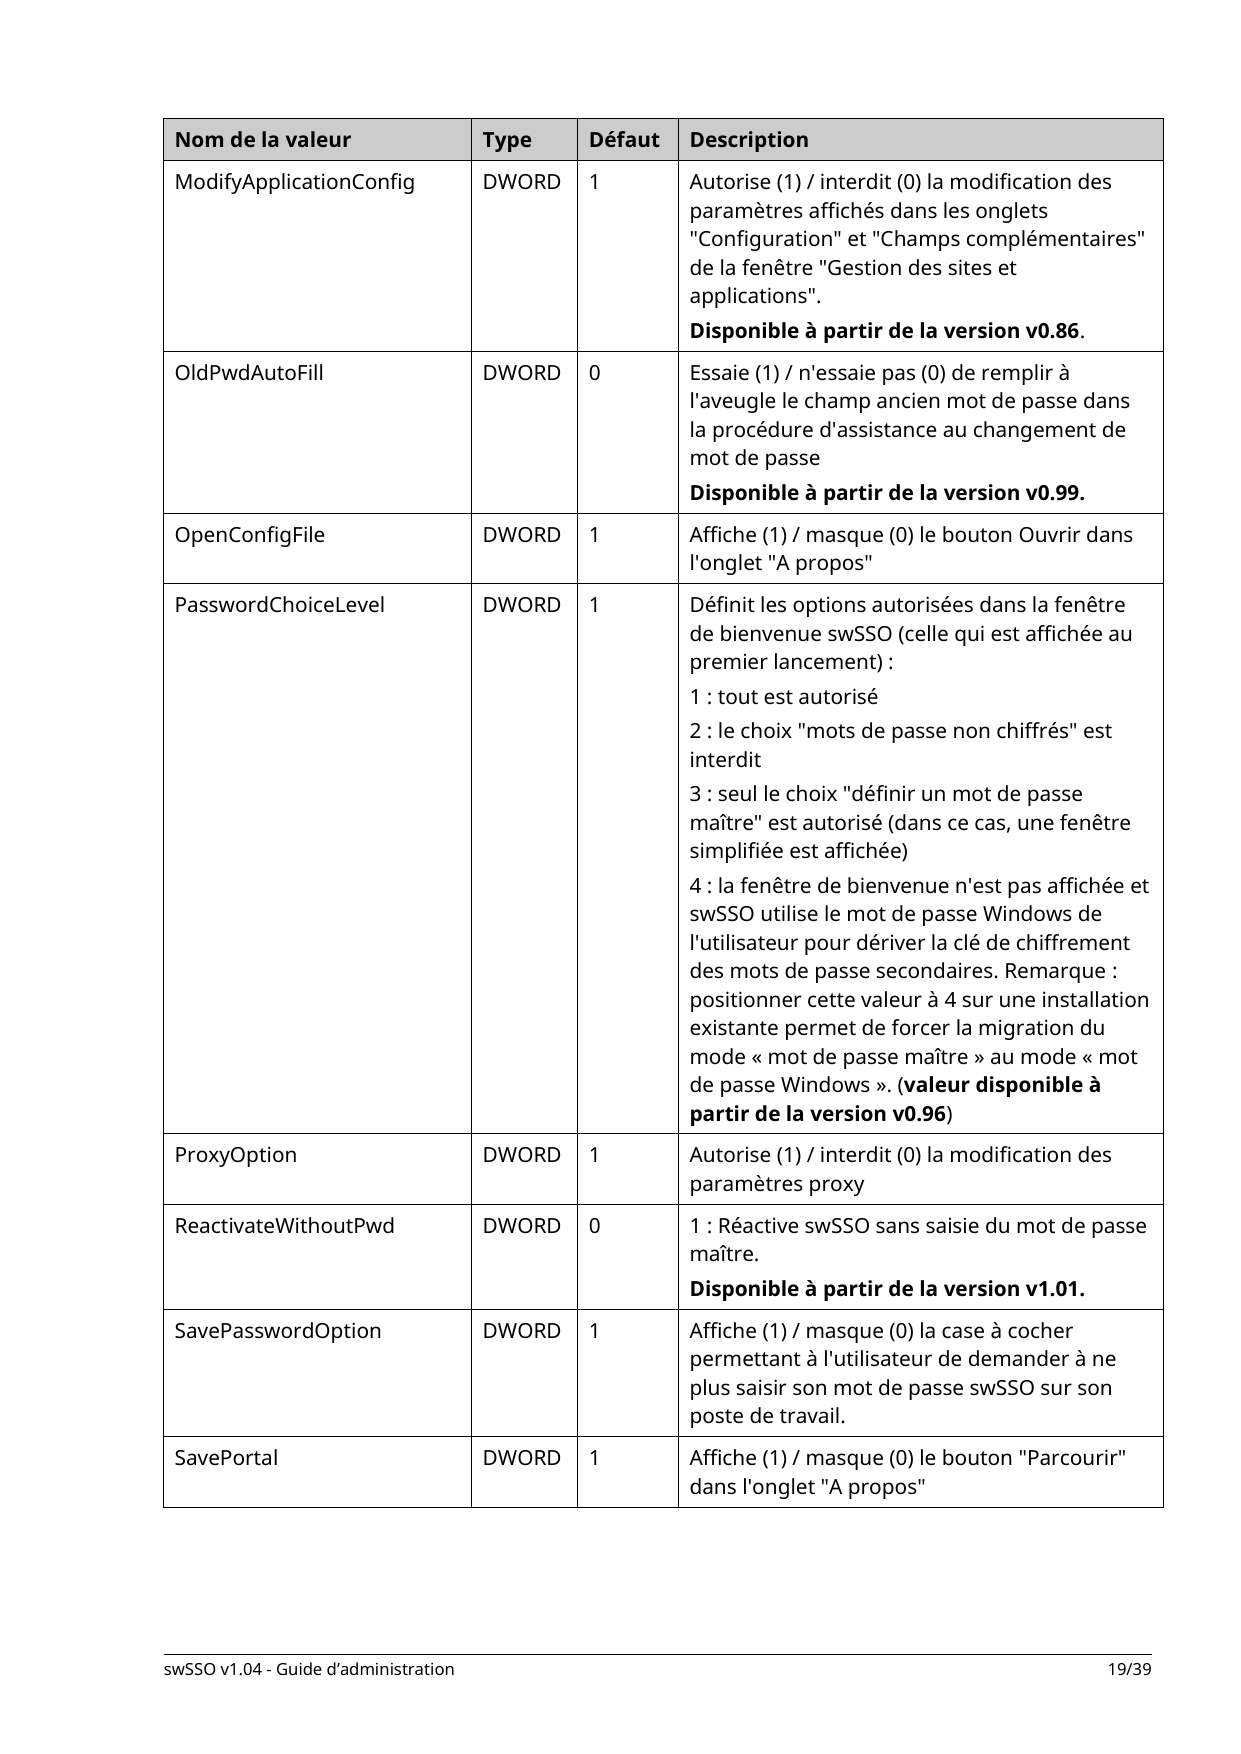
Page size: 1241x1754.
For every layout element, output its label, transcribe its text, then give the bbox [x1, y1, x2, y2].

table_header Nom de la valeur [164, 119, 471, 160]
table_cell 1 [578, 584, 678, 1133]
table_cell SavePortal [164, 1437, 471, 1507]
table_cell 0 [578, 352, 678, 512]
table_cell Affiche (1) / masque (0) le bouton Ouvrir dans l'onglet "A propos" [679, 514, 1163, 583]
table_cell Affiche (1) / masque (0) le bouton "Parcourir" dans l'onglet "A propos" [679, 1437, 1163, 1507]
table_cell 1 [578, 1134, 678, 1204]
table_cell Autorise (1) / interdit (0) la modification des paramètres affichés dans les onglets "Configuration" et "Champs complémentaires" de la fenêtre "Gestion des sites et applications". Disponible à partir de la version v0.86. [679, 161, 1163, 351]
table_cell Définit les options autorisées dans la fenêtre de bienvenue swSSO (celle qui est affichée au premier lancement) : 1 : tout est autorisé 2 : le choix "mots de passe non chiffrés" est interdit 3 : seul le choix "définir un mot de passe maître" est autorisé (dans ce cas, une fenêtre simplifiée est affichée) 4 : la fenêtre de bienvenue n'est pas affichée et swSSO utilise le mot de passe Windows de l'utilisateur pour dériver la clé de chiffrement des mots de passe secondaires. Remarque : positionner cette valeur à 4 sur une installation existante permet de forcer la migration du mode « mot de passe maître » au mode « mot de passe Windows ». (valeur disponible à partir de la version v0.96) [679, 584, 1163, 1133]
table_cell DWORD [472, 1437, 577, 1507]
table_cell ModifyApplicationConfig [164, 161, 471, 351]
table_header Description [679, 119, 1163, 160]
table_cell DWORD [472, 1134, 577, 1204]
table_cell 1 [578, 514, 678, 583]
table_cell Essaie (1) / n'essaie pas (0) de remplir à l'aveugle le champ ancien mot de passe dans la procédure d'assistance au changement de mot de passe Disponible à partir de la version v0.99. [679, 352, 1163, 512]
table_cell DWORD [472, 584, 577, 1133]
table_cell OldPwdAutoFill [164, 352, 471, 512]
table_cell PasswordChoiceLevel [164, 584, 471, 1133]
table_cell 1 [578, 161, 678, 351]
table_cell 1 : Réactive swSSO sans saisie du mot de passe maître. Disponible à partir de la version v1.01. [679, 1205, 1163, 1309]
table_cell DWORD [472, 161, 577, 351]
table_cell 1 [578, 1310, 678, 1436]
table_header Défaut [578, 119, 678, 160]
table_cell ProxyOption [164, 1134, 471, 1204]
table_cell DWORD [472, 1310, 577, 1436]
table_cell ReactivateWithoutPwd [164, 1205, 471, 1309]
table_cell Autorise (1) / interdit (0) la modification des paramètres proxy [679, 1134, 1163, 1204]
table_header Type [472, 119, 577, 160]
table_cell SavePasswordOption [164, 1310, 471, 1436]
table_cell DWORD [472, 352, 577, 512]
table_cell DWORD [472, 514, 577, 583]
table_cell 1 [578, 1437, 678, 1507]
table_cell OpenConfigFile [164, 514, 471, 583]
table_cell Affiche (1) / masque (0) la case à cocher permettant à l'utilisateur de demander à ne plus saisir son mot de passe swSSO sur son poste de travail. [679, 1310, 1163, 1436]
table_cell DWORD [472, 1205, 577, 1309]
table_cell 0 [578, 1205, 678, 1309]
